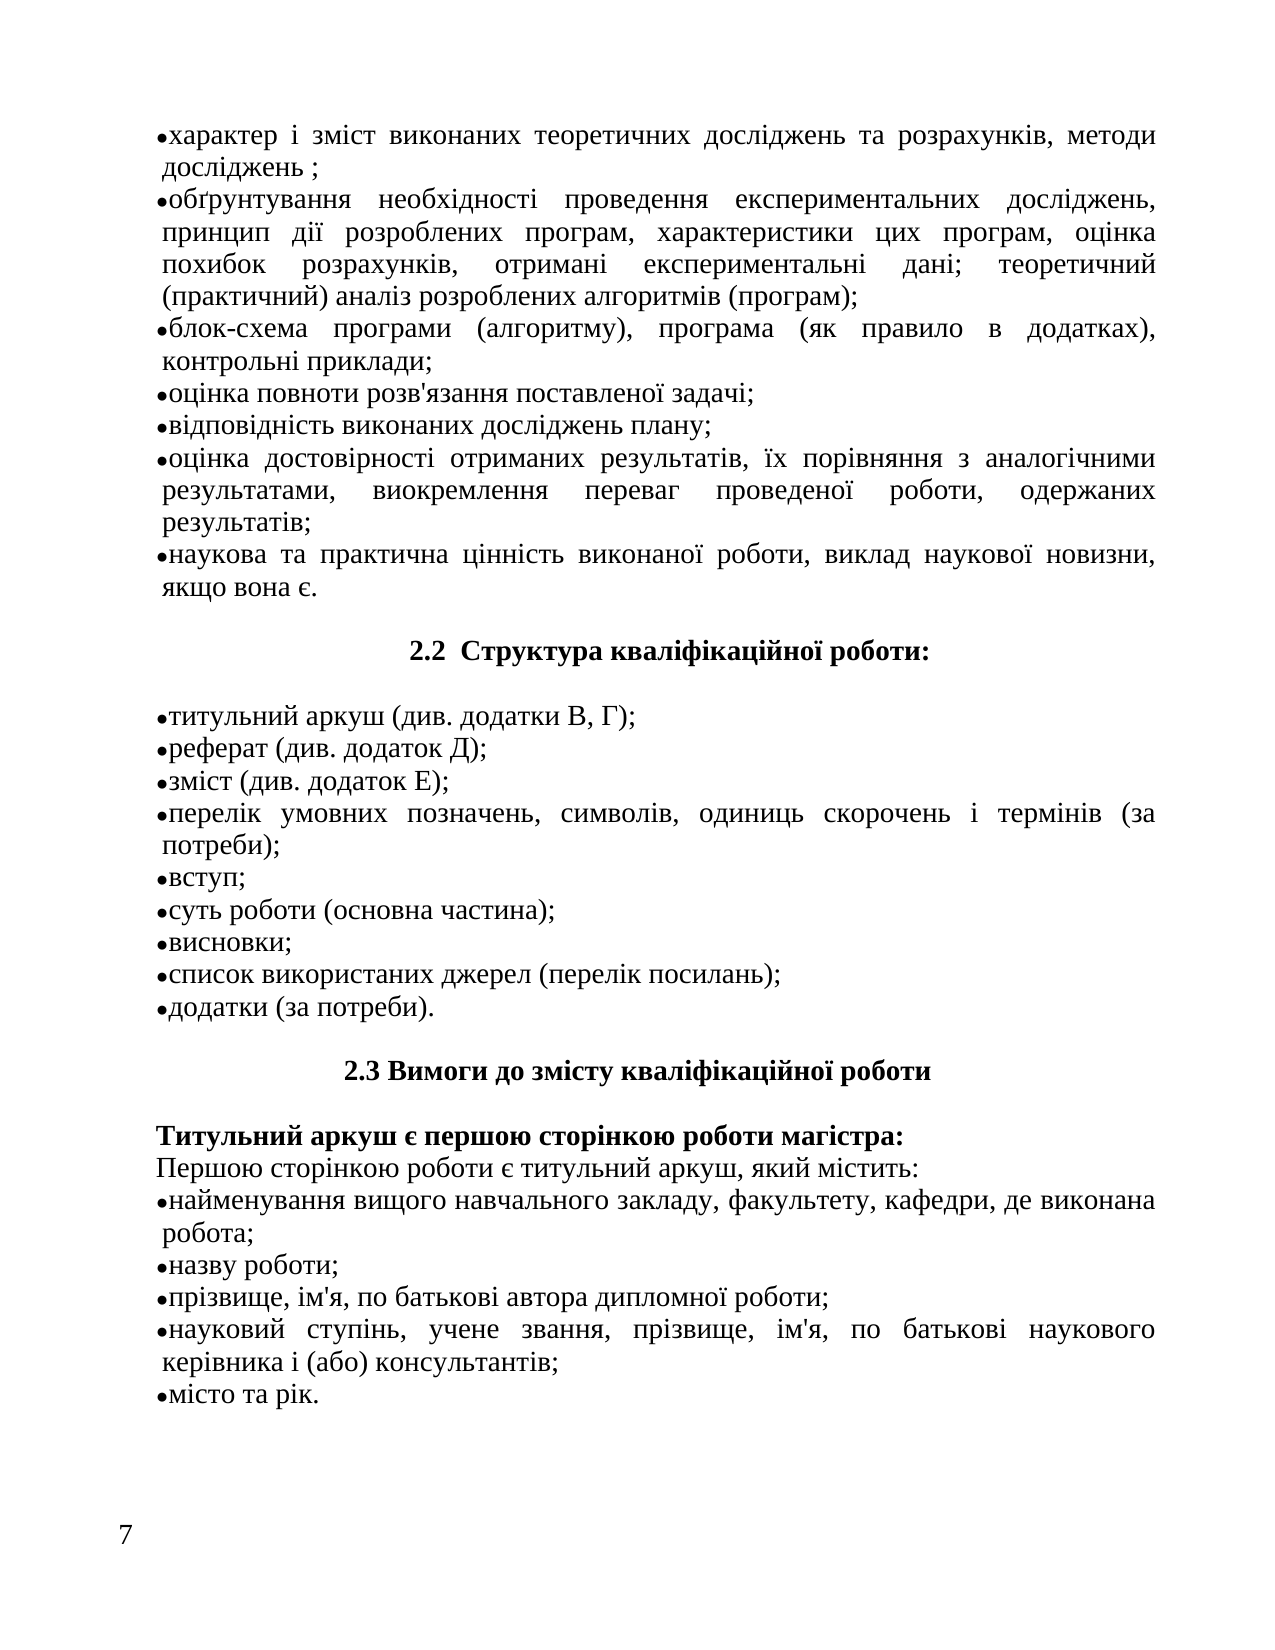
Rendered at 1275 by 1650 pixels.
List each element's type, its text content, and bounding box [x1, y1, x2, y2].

list вступ; [156, 861, 1157, 893]
list назву роботи; [156, 1248, 1157, 1281]
list суть роботи (основна частина); [156, 893, 1157, 925]
list висновки; [156, 925, 1157, 958]
list блок-схема програми (алгоритму), програма (як правило в додатках), контрольні приклади; [156, 312, 1157, 376]
list титульний аркуш (див. додатки В, Г); [156, 699, 1157, 732]
text Першою сторінкою роботи є титульний аркуш, який містить: [156, 1151, 1157, 1184]
text Титульний аркуш є першою сторінкою роботи магістра: [156, 1119, 1157, 1151]
list реферат (див. додаток Д); [156, 732, 1157, 764]
list місто та рік. [156, 1377, 1157, 1410]
list перелік умовних позначень, символів, одиниць скорочень і термінів (за потреби); [156, 796, 1157, 861]
list прізвище, ім'я, по батькові автора дипломної роботи; [156, 1281, 1157, 1313]
list відповідність виконаних досліджень плану; [156, 409, 1157, 441]
text 2.2 Структура кваліфікаційної роботи: [118, 635, 1157, 667]
list найменування вищого навчального закладу, факультету, кафедри, де виконана робота; [156, 1184, 1157, 1248]
list зміст (див. додаток Е); [156, 764, 1157, 796]
subtitle 2.3 Вимоги до змісту кваліфікаційної роботи [118, 1054, 1157, 1087]
list додатки (за потреби). [156, 990, 1157, 1022]
list оцінка достовірності отриманих результатів, їх порівняння з аналогічними результатами, виокремлення переваг проведеної роботи, одержаних результатів; [156, 441, 1157, 538]
list характер і зміст виконаних теоретичних досліджень та розрахунків, методи досліджень ; [156, 118, 1157, 183]
list обґрунтування необхідності проведення експериментальних досліджень, принцип дії розроблених програм, характеристики цих програм, оцінка похибок розрахунків, отримані експериментальні дані; теоретичний (практичний) аналіз розроблених алгоритмів (програм); [156, 183, 1157, 312]
list науковий ступінь, учене звання, прізвище, ім'я, по батькові наукового керівника і (або) консультантів; [156, 1313, 1157, 1377]
list список використаних джерел (перелік посилань); [156, 958, 1157, 990]
list наукова та практична цінність виконаної роботи, виклад наукової новизни, якщо вона є. [156, 538, 1157, 602]
list оцінка повноти розв'язання поставленої задачі; [156, 376, 1157, 409]
